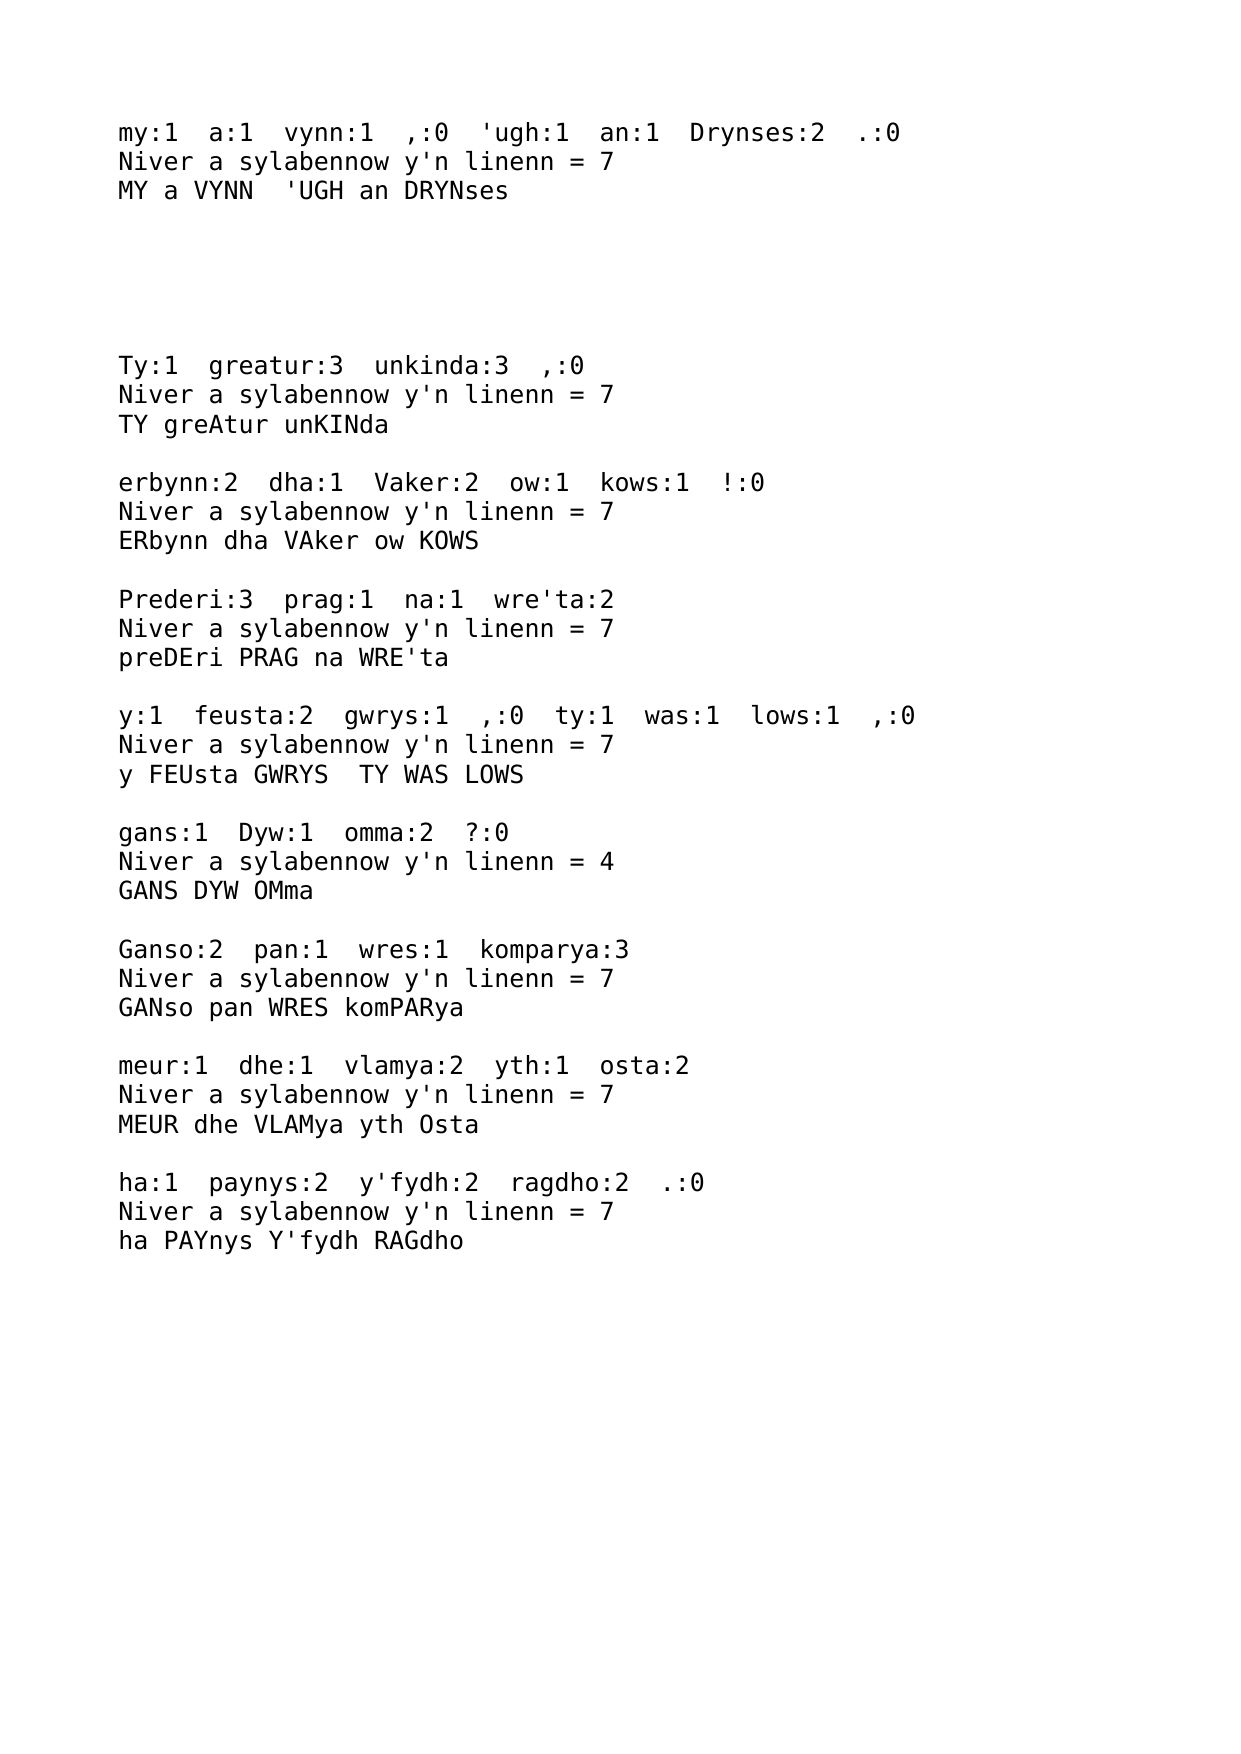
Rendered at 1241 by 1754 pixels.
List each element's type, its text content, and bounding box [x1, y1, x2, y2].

text Prederi:3 prag:1 na:1 wre'ta:2 [118, 585, 1122, 614]
text y:1 feusta:2 gwrys:1 ,:0 ty:1 was:1 lows:1 ,:0 [118, 701, 1122, 731]
text Niver a sylabennow y'n linenn = 7 [118, 147, 1122, 176]
text y FEUsta GWRYS TY WAS LOWS [118, 760, 1122, 789]
text Ty:1 greatur:3 unkinda:3 ,:0 [118, 351, 1122, 381]
text GANS DYW OMma [118, 876, 1122, 906]
text ha PAYnys Y'fydh RAGdho [118, 1226, 1122, 1256]
text my:1 a:1 vynn:1 ,:0 'ugh:1 an:1 Drynses:2 .:0 [118, 118, 1122, 147]
text TY greAtur unKINda [118, 410, 1122, 439]
text ERbynn dha VAker ow KOWS [118, 526, 1122, 556]
text ha:1 paynys:2 y'fydh:2 ragdho:2 .:0 [118, 1168, 1122, 1197]
text Niver a sylabennow y'n linenn = 7 [118, 497, 1122, 526]
text Niver a sylabennow y'n linenn = 7 [118, 1197, 1122, 1226]
text erbynn:2 dha:1 Vaker:2 ow:1 kows:1 !:0 [118, 468, 1122, 497]
text meur:1 dhe:1 vlamya:2 yth:1 osta:2 [118, 1051, 1122, 1081]
text Niver a sylabennow y'n linenn = 7 [118, 731, 1122, 760]
text Niver a sylabennow y'n linenn = 7 [118, 1081, 1122, 1110]
text preDEri PRAG na WRE'ta [118, 643, 1122, 672]
text MEUR dhe VLAMya yth Osta [118, 1110, 1122, 1139]
text gans:1 Dyw:1 omma:2 ?:0 [118, 818, 1122, 847]
text GANso pan WRES komPARya [118, 993, 1122, 1022]
text MY a VYNN 'UGH an DRYNses [118, 176, 1122, 206]
text Niver a sylabennow y'n linenn = 7 [118, 964, 1122, 993]
text Ganso:2 pan:1 wres:1 komparya:3 [118, 935, 1122, 964]
text Niver a sylabennow y'n linenn = 7 [118, 381, 1122, 410]
text Niver a sylabennow y'n linenn = 7 [118, 614, 1122, 643]
text Niver a sylabennow y'n linenn = 4 [118, 847, 1122, 876]
